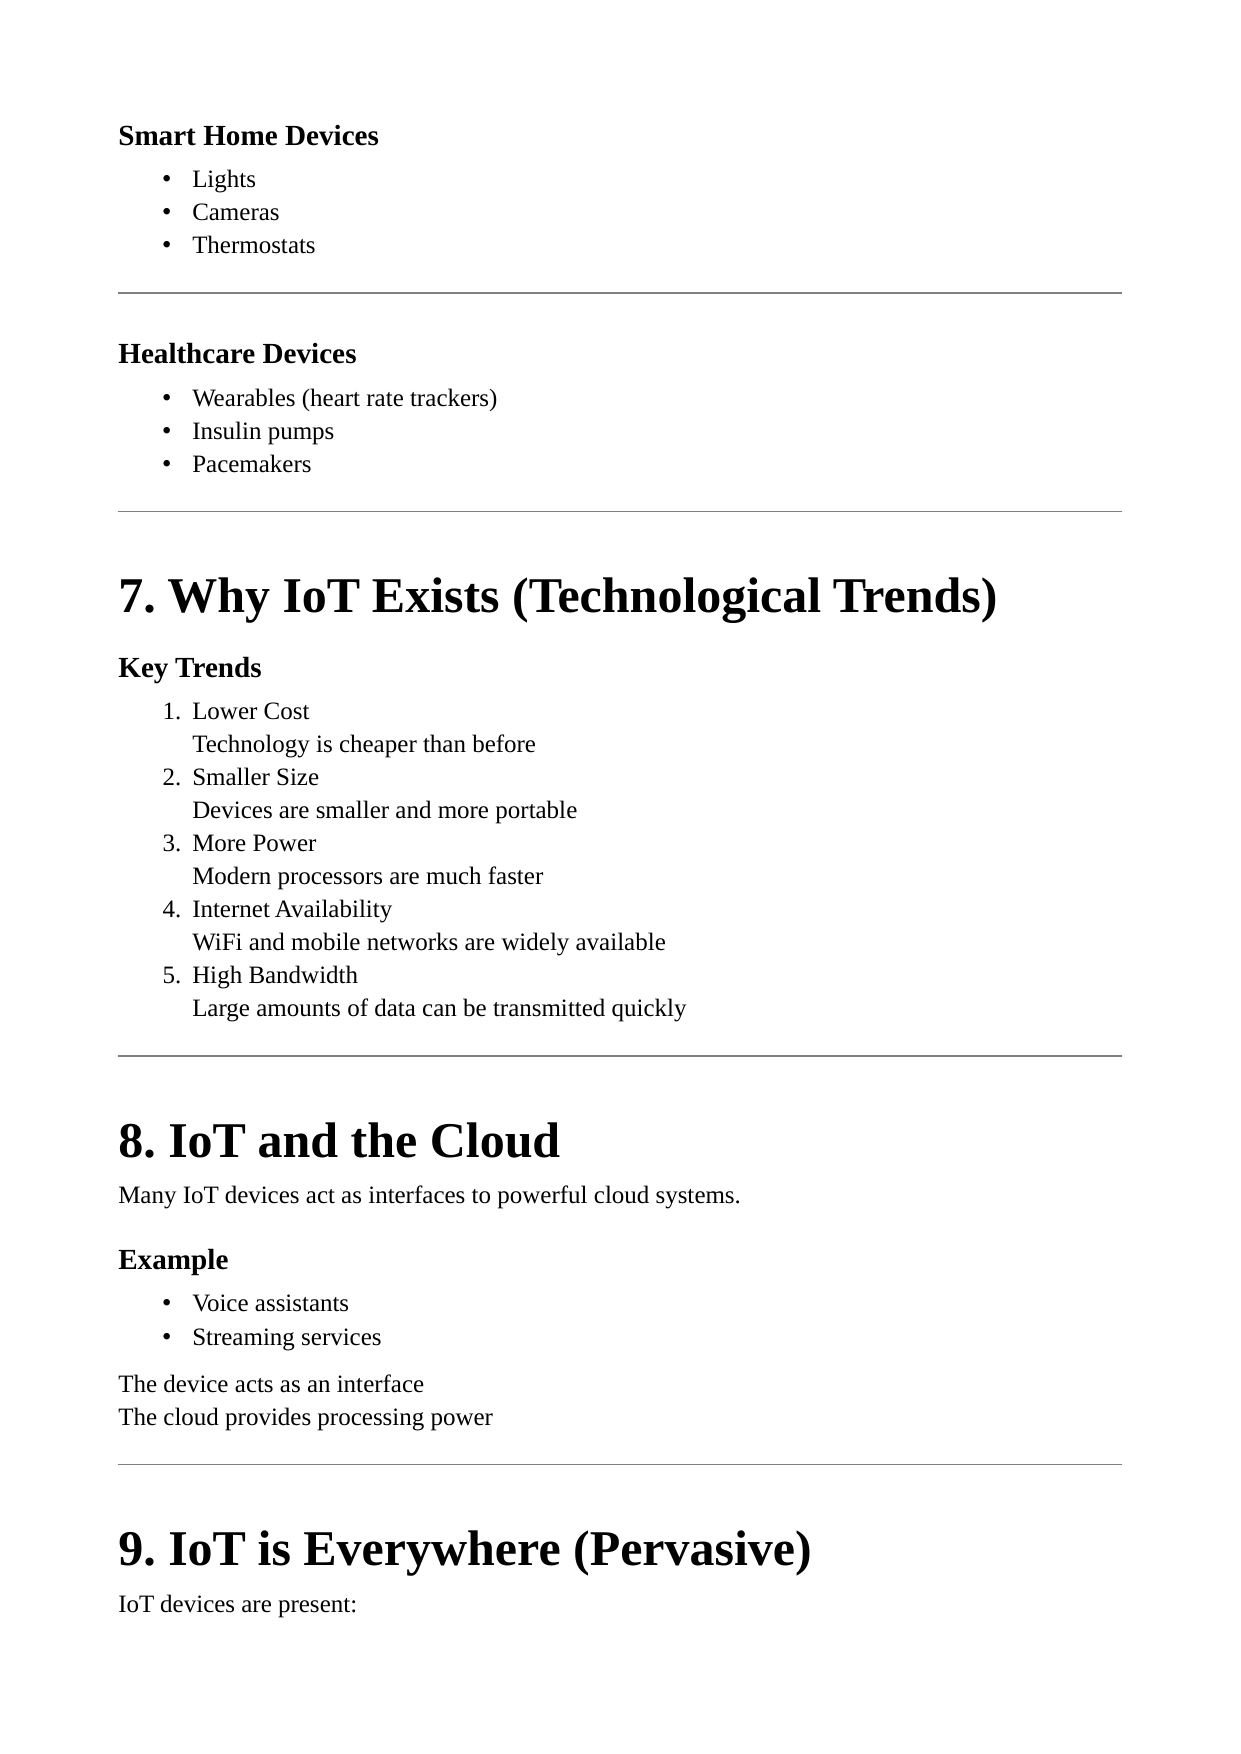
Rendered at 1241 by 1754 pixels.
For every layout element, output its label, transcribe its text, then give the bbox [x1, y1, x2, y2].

list Streaming services [162, 1322, 1122, 1350]
list Insulin pumps [162, 416, 1122, 444]
subtitle Example [118, 1242, 1122, 1276]
subtitle 8. IoT and the Cloud [118, 1110, 1122, 1168]
text IoT devices are present: [118, 1589, 1122, 1618]
list Lights [162, 164, 1122, 193]
list Smaller Size Devices are smaller and more portable [162, 762, 1122, 824]
text Many IoT devices act as interfaces to powerful cloud systems. [118, 1180, 1122, 1209]
text The device acts as an interface The cloud provides processing power [118, 1369, 1122, 1431]
list Voice assistants [162, 1288, 1122, 1317]
subtitle Key Trends [118, 650, 1122, 684]
list Cameras [162, 197, 1122, 226]
subtitle 9. IoT is Everywhere (Pervasive) [118, 1519, 1122, 1577]
list Thermostats [162, 230, 1122, 259]
list Pacemakers [162, 449, 1122, 477]
list Lower Cost Technology is cheaper than before [162, 696, 1122, 758]
subtitle Smart Home Devices [118, 118, 1122, 152]
list Wearables (heart rate trackers) [162, 383, 1122, 411]
list More Power Modern processors are much faster [162, 828, 1122, 890]
subtitle Healthcare Devices [118, 337, 1122, 370]
subtitle 7. Why IoT Exists (Technological Trends) [118, 566, 1122, 623]
list High Bandwidth Large amounts of data can be transmitted quickly [162, 960, 1122, 1022]
list Internet Availability WiFi and mobile networks are widely available [162, 894, 1122, 956]
